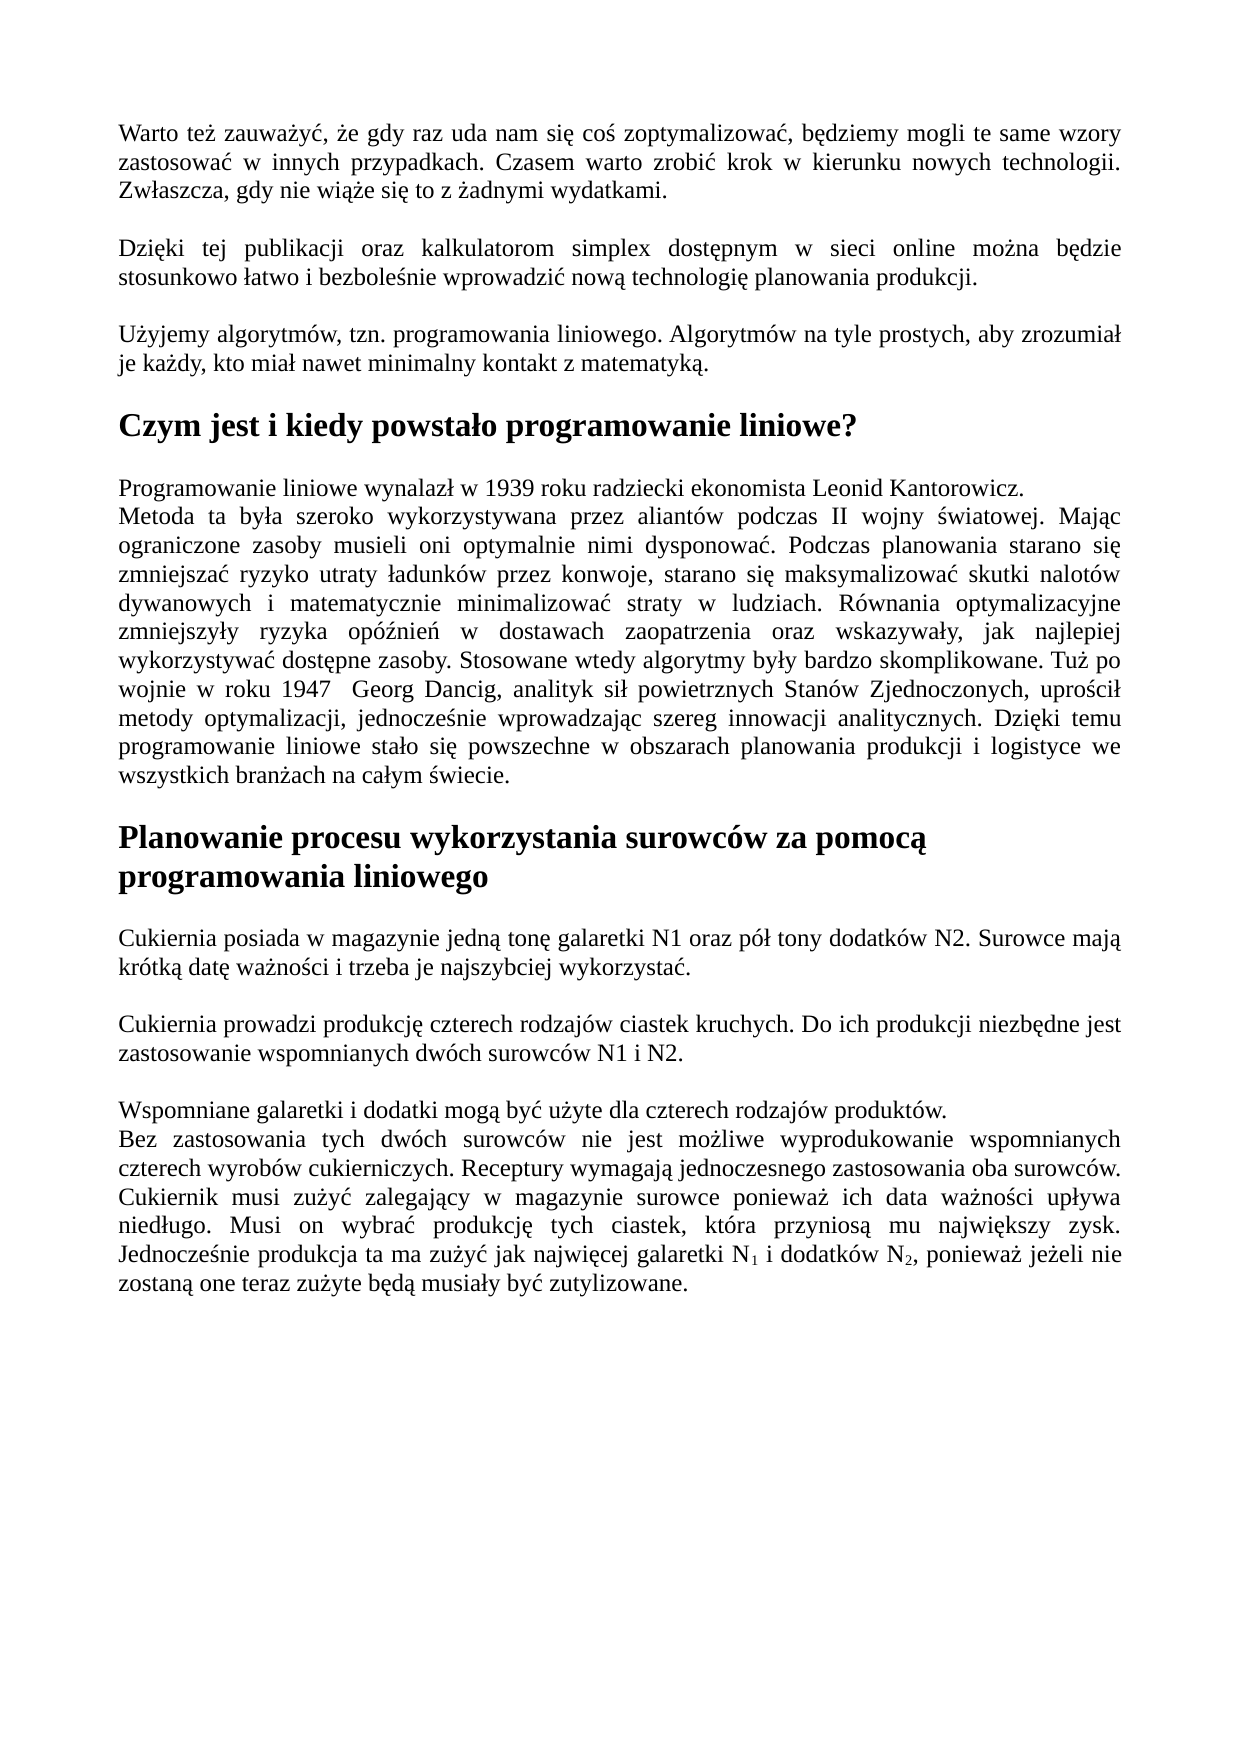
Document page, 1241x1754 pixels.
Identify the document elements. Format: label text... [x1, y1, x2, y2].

text Cukiernia posiada w magazynie jedną tonę galaretki N1 oraz pół tony dodatków N2. Surowce mają krótką datę ważności i trzeba je najszybciej wykorzystać. [118, 923, 1122, 981]
text Dzięki tej publikacji oraz kalkulatorom simplex dostępnym w sieci online można będzie stosunkowo łatwo i bezboleśnie wprowadzić nową technologię planowania produkcji. [118, 233, 1122, 291]
text Wspomniane galaretki i dodatki mogą być użyte dla czterech rodzajów produktów. [118, 1096, 1122, 1124]
text Czym jest i kiedy powstało programowanie liniowe? [118, 406, 1122, 444]
text Bez zastosowania tych dwóch surowców nie jest możliwe wyprodukowanie wspomnianych czterech wyrobów cukierniczych. Receptury wymagają jednoczesnego zastosowania oba surowców. [118, 1124, 1122, 1182]
text Cukiernik musi zużyć zalegający w magazynie surowce ponieważ ich data ważności upływa niedługo. Musi on wybrać produkcję tych ciastek, która przyniosą mu największy zysk. Jednocześnie produkcja ta ma zużyć jak najwięcej galaretki N1 i dodatków N2, ponieważ jeżeli nie zostaną one teraz zużyte będą musiały być zutylizowane. [118, 1182, 1122, 1297]
text Planowanie procesu wykorzystania surowców za pomocą programowania liniowego [118, 818, 1122, 894]
text Użyjemy algorytmów, tzn. programowania liniowego. Algorytmów na tyle prostych, aby zrozumiał je każdy, kto miał nawet minimalny kontakt z matematyką. [118, 319, 1122, 377]
text Warto też zauważyć, że gdy raz uda nam się coś zoptymalizować, będziemy mogli te same wzory zastosować w innych przypadkach. Czasem warto zrobić krok w kierunku nowych technologii. Zwłaszcza, gdy nie wiąże się to z żadnymi wydatkami. [118, 118, 1122, 204]
text Metoda ta była szeroko wykorzystywana przez aliantów podczas II wojny światowej. Mając ograniczone zasoby musieli oni optymalnie nimi dysponować. Podczas planowania starano się zmniejszać ryzyko utraty ładunków przez konwoje, starano się maksymalizować skutki nalotów dywanowych i matematycznie minimalizować straty w ludziach. Równania optymalizacyjne zmniejszyły ryzyka opóźnień w dostawach zaopatrzenia oraz wskazywały, jak najlepiej wykorzystywać dostępne zasoby. Stosowane wtedy algorytmy były bardzo skomplikowane. Tuż po wojnie w roku 1947 Georg Dancig, analityk sił powietrznych Stanów Zjednoczonych, uprościł metody optymalizacji, jednocześnie wprowadzając szereg innowacji analitycznych. Dzięki temu programowanie liniowe stało się powszechne w obszarach planowania produkcji i logistyce we wszystkich branżach na całym świecie. [118, 501, 1122, 789]
text Programowanie liniowe wynalazł w 1939 roku radziecki ekonomista Leonid Kantorowicz. [118, 473, 1122, 501]
text Cukiernia prowadzi produkcję czterech rodzajów ciastek kruchych. Do ich produkcji niezbędne jest zastosowanie wspomnianych dwóch surowców N1 i N2. [118, 1009, 1122, 1067]
